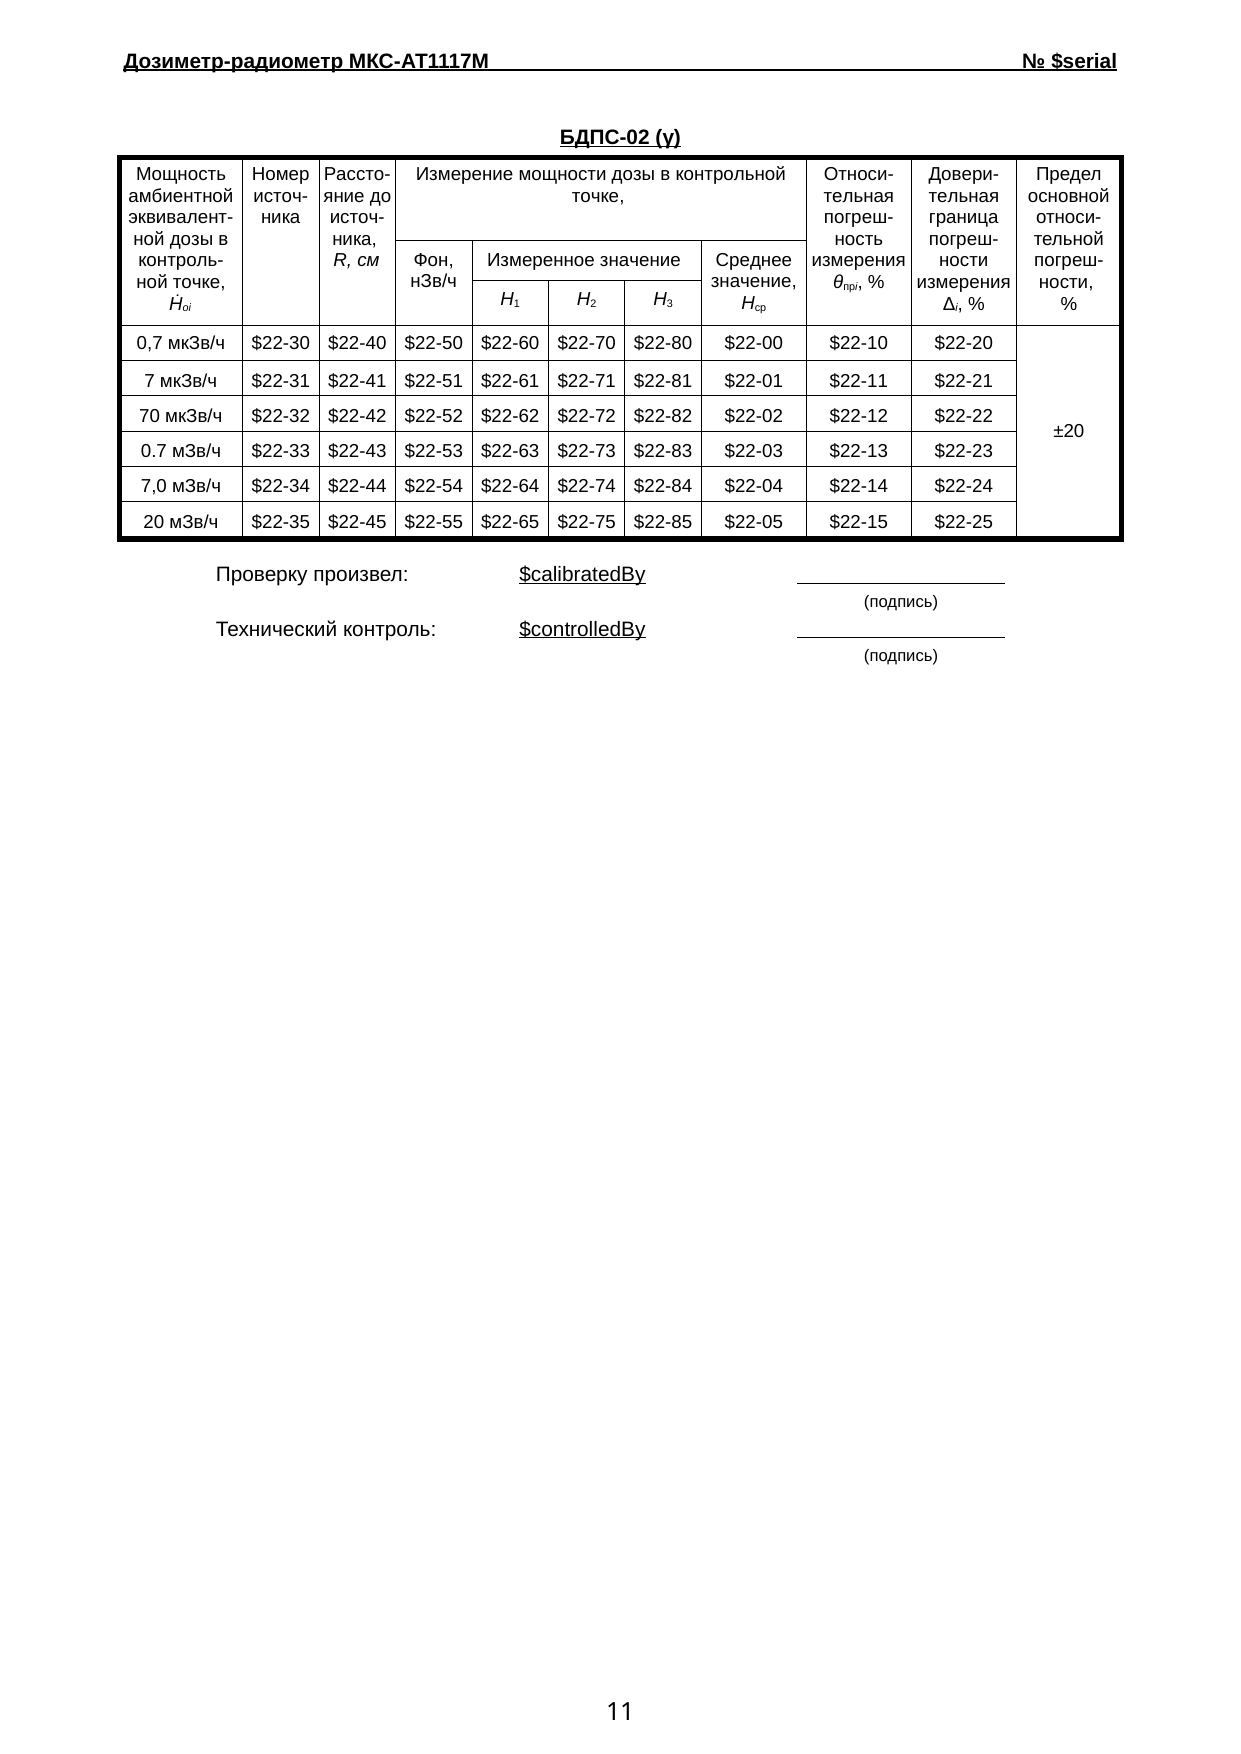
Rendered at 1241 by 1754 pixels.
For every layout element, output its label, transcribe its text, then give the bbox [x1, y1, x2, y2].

table_cell [771, 611, 1030, 646]
table_cell Измерение мощности дозы в контрольной точке, [396, 160, 806, 240]
table_cell $22-85 [625, 502, 701, 536]
table_cell $22-13 [807, 432, 911, 466]
table_cell $22-33 [243, 432, 319, 466]
table_cell $22-01 [702, 361, 806, 395]
table_cell $22-62 [473, 396, 548, 431]
table_cell $22-30 [243, 326, 319, 360]
table_cell $22-04 [702, 467, 806, 501]
table_cell 0,7 мкЗв/ч [122, 326, 242, 360]
table_cell $22-32 [243, 396, 319, 431]
table_cell 7 мкЗв/ч [122, 361, 242, 395]
table_cell 20 мЗв/ч [122, 502, 242, 536]
table_cell $controlledBy [514, 611, 771, 646]
table_cell $22-05 [702, 502, 806, 536]
table_cell $22-61 [473, 361, 548, 395]
table_cell H1 [473, 281, 548, 324]
table_cell $22-41 [320, 361, 395, 395]
table_cell H3 [625, 281, 701, 324]
table_cell $22-35 [243, 502, 319, 536]
table_cell Измеренное значение [473, 241, 701, 280]
table_cell [210, 646, 513, 665]
table_cell Номер источ-ника [243, 160, 319, 324]
table_cell $22-31 [243, 361, 319, 395]
table_cell $22-12 [807, 396, 911, 431]
table_cell Среднее значение, Hср [702, 241, 806, 324]
table_cell $22-43 [320, 432, 395, 466]
table_cell Относи-тельная погреш-ность измерения θпрi, % [807, 160, 911, 324]
table_header [771, 556, 1030, 591]
table_cell 7,0 мЗв/ч [122, 467, 242, 501]
table_cell Фон, нЗв/ч [396, 241, 472, 324]
table_cell $22-52 [396, 396, 472, 431]
table_cell Предел основной относи-тельной погреш-ности, % [1017, 160, 1119, 324]
table_cell $22-03 [702, 432, 806, 466]
table_cell $22-53 [396, 432, 472, 466]
table_cell $22-81 [625, 361, 701, 395]
table_cell $22-74 [549, 467, 624, 501]
table_cell $22-00 [702, 326, 806, 360]
table_cell $22-42 [320, 396, 395, 431]
table_cell $22-10 [807, 326, 911, 360]
table_cell $22-80 [625, 326, 701, 360]
table_cell $22-82 [625, 396, 701, 431]
table_cell $22-40 [320, 326, 395, 360]
table_cell $22-02 [702, 396, 806, 431]
table_cell 0.7 мЗв/ч [122, 432, 242, 466]
table_cell $22-72 [549, 396, 624, 431]
table_header $calibratedBy [514, 556, 771, 591]
table_cell $22-45 [320, 502, 395, 536]
table_cell $22-20 [912, 326, 1016, 360]
table_cell $22-64 [473, 467, 548, 501]
table_cell Рассто-яние до источ-ника, R, см [320, 160, 395, 324]
table_cell $22-75 [549, 502, 624, 536]
table_cell [514, 591, 771, 611]
table_cell $22-44 [320, 467, 395, 501]
table_cell (подпись) [771, 646, 1030, 665]
table_cell H2 [549, 281, 624, 324]
table_cell $22-51 [396, 361, 472, 395]
table_cell $22-24 [912, 467, 1016, 501]
table_cell Довери-тельная граница погреш-ности измерения Δi, % [912, 160, 1016, 324]
table_cell $22-65 [473, 502, 548, 536]
table_cell $22-83 [625, 432, 701, 466]
table_header Проверку произвел: [210, 556, 513, 591]
table_cell $22-11 [807, 361, 911, 395]
table_cell $22-60 [473, 326, 548, 360]
table_cell $22-73 [549, 432, 624, 466]
table_cell Технический контроль: [210, 611, 513, 646]
table_cell $22-50 [396, 326, 472, 360]
table_cell Мощность амбиентной эквивалент-ной дозы в контроль- ной точке, Ḣoi [122, 160, 242, 324]
table_cell $22-21 [912, 361, 1016, 395]
table_cell $22-15 [807, 502, 911, 536]
table_cell $22-71 [549, 361, 624, 395]
table_cell ±20 [1017, 326, 1119, 536]
table_cell $22-34 [243, 467, 319, 501]
table_cell [210, 591, 513, 611]
table_cell $22-70 [549, 326, 624, 360]
table_cell $22-14 [807, 467, 911, 501]
table_cell $22-55 [396, 502, 472, 536]
table_cell $22-54 [396, 467, 472, 501]
table_cell [514, 646, 771, 665]
table_cell (подпись) [771, 591, 1030, 611]
table_cell 70 мкЗв/ч [122, 396, 242, 431]
table_cell $22-84 [625, 467, 701, 501]
table_cell $22-23 [912, 432, 1016, 466]
table_cell $22-63 [473, 432, 548, 466]
table_header БДПС-02 (γ) [119, 109, 1121, 155]
table_cell $22-22 [912, 396, 1016, 431]
table_cell $22-25 [912, 502, 1016, 536]
